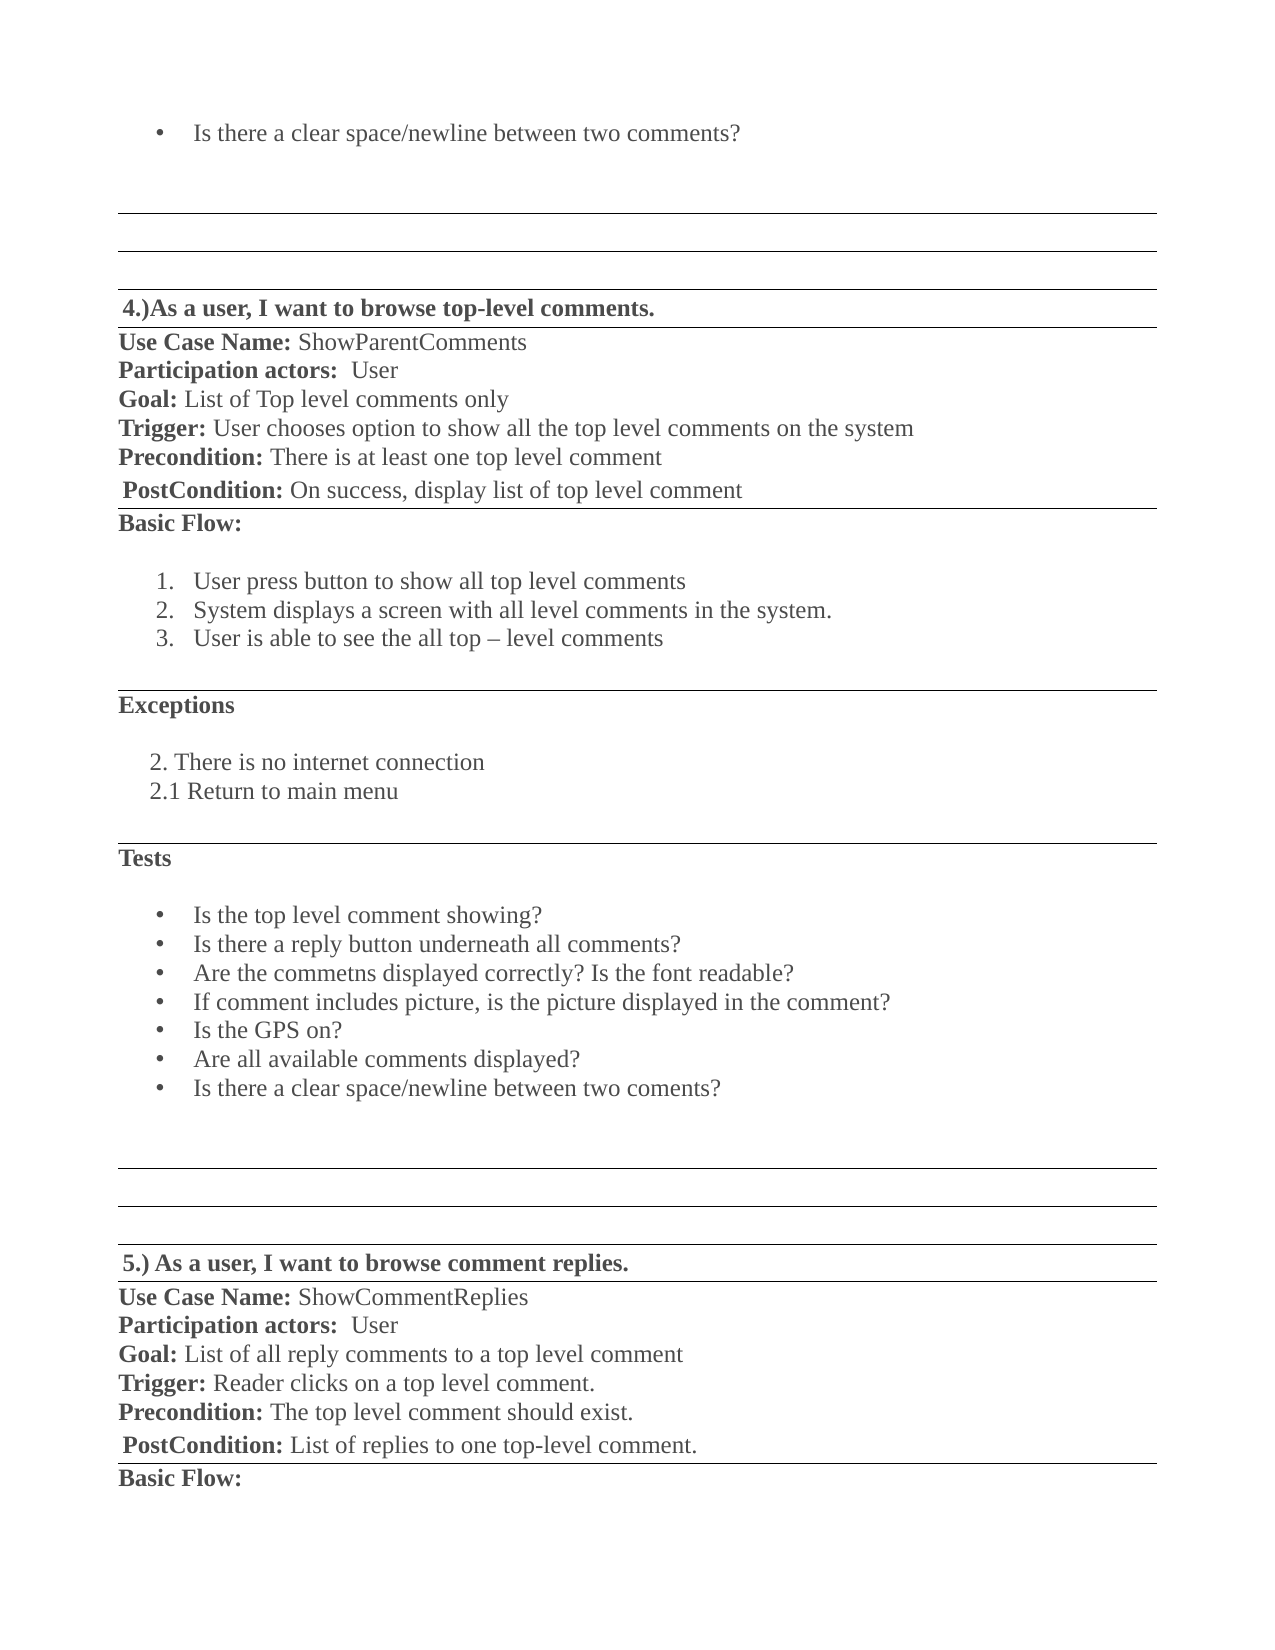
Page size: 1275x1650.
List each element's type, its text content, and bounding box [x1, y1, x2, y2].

text Goal: List of Top level comments only [118, 384, 1157, 413]
text Trigger: User chooses option to show all the top level comments on the system [118, 413, 1157, 442]
text 5.) As a user, I want to browse comment replies. [118, 1245, 1157, 1281]
text Exceptions [118, 691, 1157, 719]
text Goal: List of all reply comments to a top level comment [118, 1339, 1157, 1368]
list If comment includes picture, is the picture displayed in the comment? [156, 987, 1157, 1015]
text Use Case Name: ShowCommentReplies [118, 1282, 1157, 1310]
list Are all available comments displayed? [156, 1044, 1157, 1073]
list System displays a screen with all level comments in the system. [156, 595, 1157, 623]
text Precondition: The top level comment should exist. [118, 1397, 1157, 1425]
text Participation actors: User [118, 356, 1157, 384]
list Is there a clear space/newline between two coments? [156, 1073, 1157, 1102]
text 2. There is no internet connection [118, 747, 1157, 776]
list Is the top level comment showing? [156, 900, 1157, 929]
text Tests [118, 844, 1157, 872]
text Use Case Name: ShowParentComments [118, 328, 1157, 356]
list Are the commetns displayed correctly? Is the font readable? [156, 958, 1157, 987]
text 2.1 Return to main menu [118, 776, 1157, 805]
list User is able to see the all top – level comments [156, 623, 1157, 652]
text PostCondition: List of replies to one top-level comment. [118, 1425, 1157, 1463]
text PostCondition: On success, display list of top level comment [118, 471, 1157, 508]
text Basic Flow: [118, 1464, 1157, 1492]
text Participation actors: User [118, 1310, 1157, 1339]
list User press button to show all top level comments [156, 566, 1157, 595]
list Is there a clear space/newline between two comments? [156, 118, 1157, 147]
list Is the GPS on? [156, 1015, 1157, 1044]
text Basic Flow: [118, 509, 1157, 537]
list Is there a reply button underneath all comments? [156, 929, 1157, 958]
text Trigger: Reader clicks on a top level comment. [118, 1368, 1157, 1397]
text Precondition: There is at least one top level comment [118, 442, 1157, 471]
text 4.)As a user, I want to browse top-level comments. [118, 290, 1157, 327]
